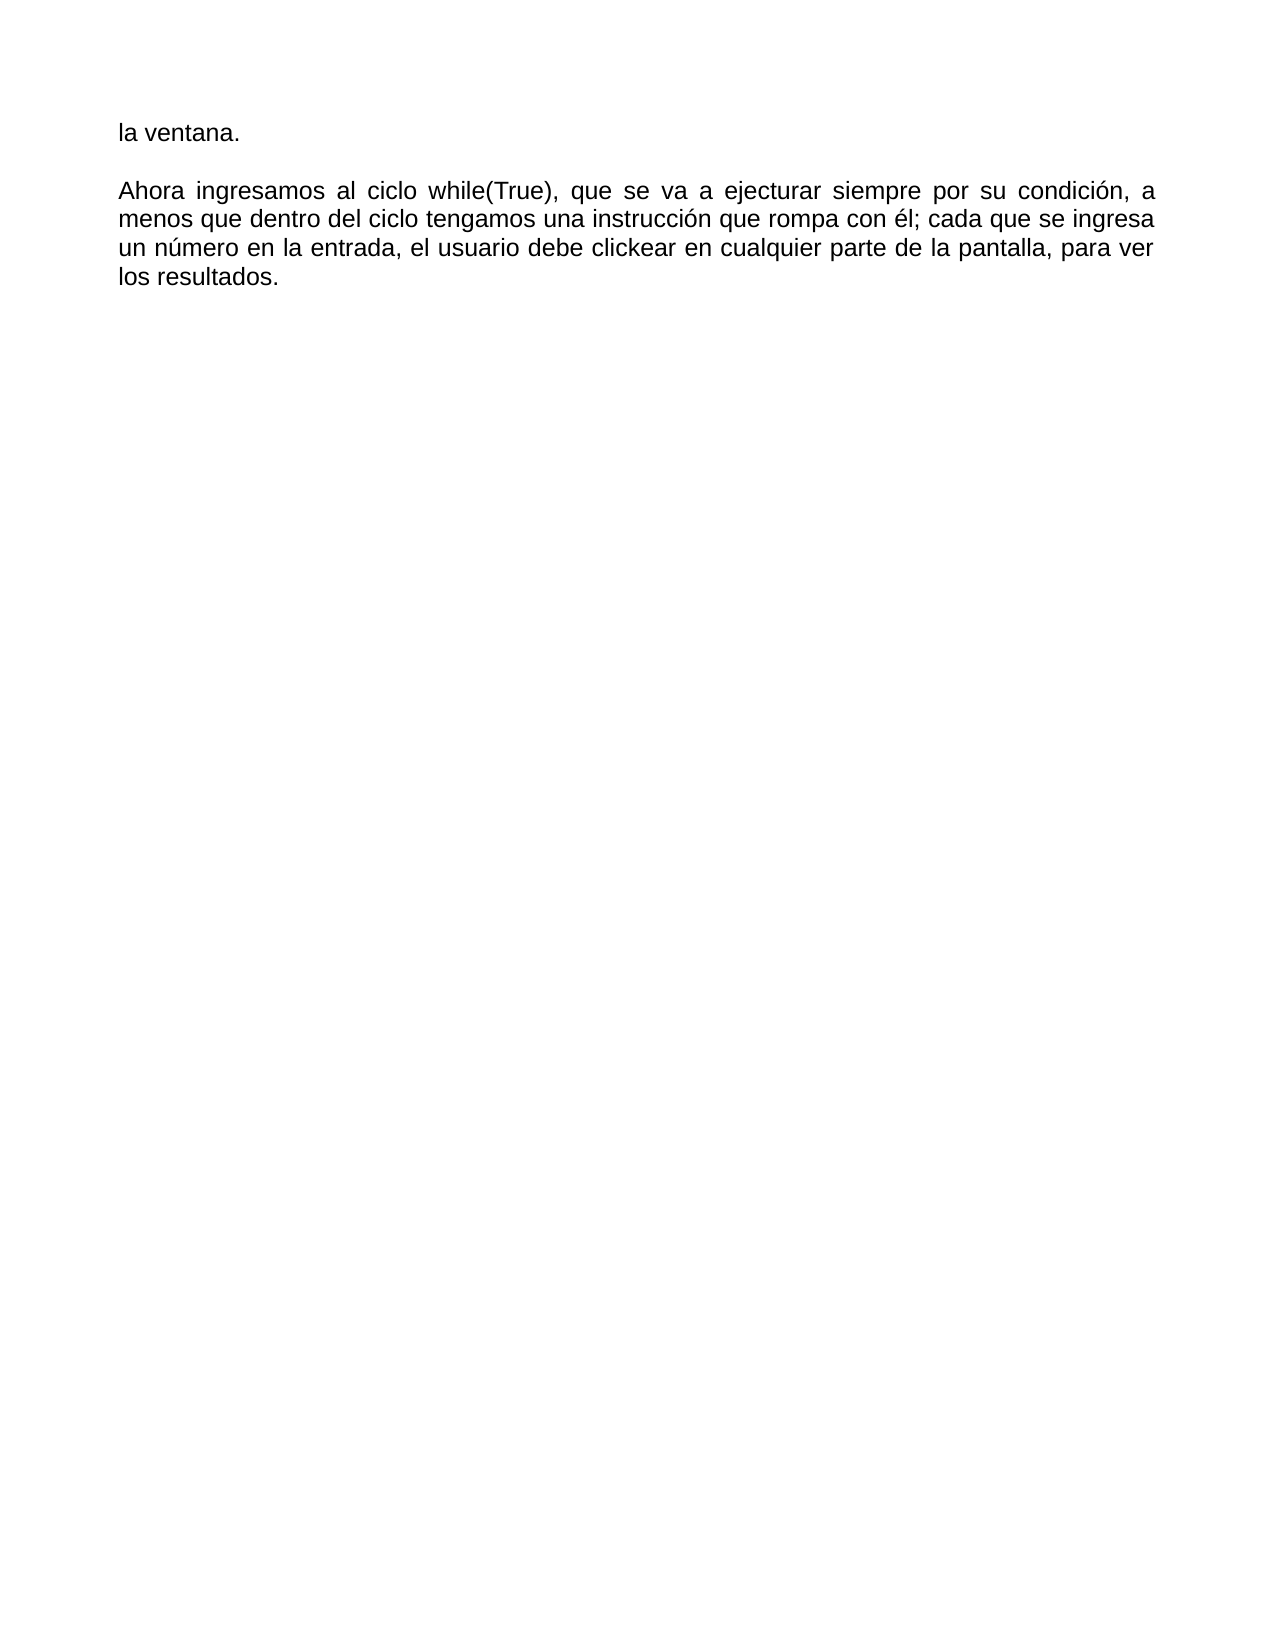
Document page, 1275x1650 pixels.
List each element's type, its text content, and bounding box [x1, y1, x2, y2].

text Ahora ingresamos al ciclo while(True), que se va a ejecturar siempre por su condición, a menos que dentro del ciclo tengamos una instrucción que rompa con él; cada que se ingresa un número en la entrada, el usuario debe clickear en cualquier parte de la pantalla, para ver los resultados. [118, 176, 1157, 291]
text la ventana. [118, 118, 1157, 147]
